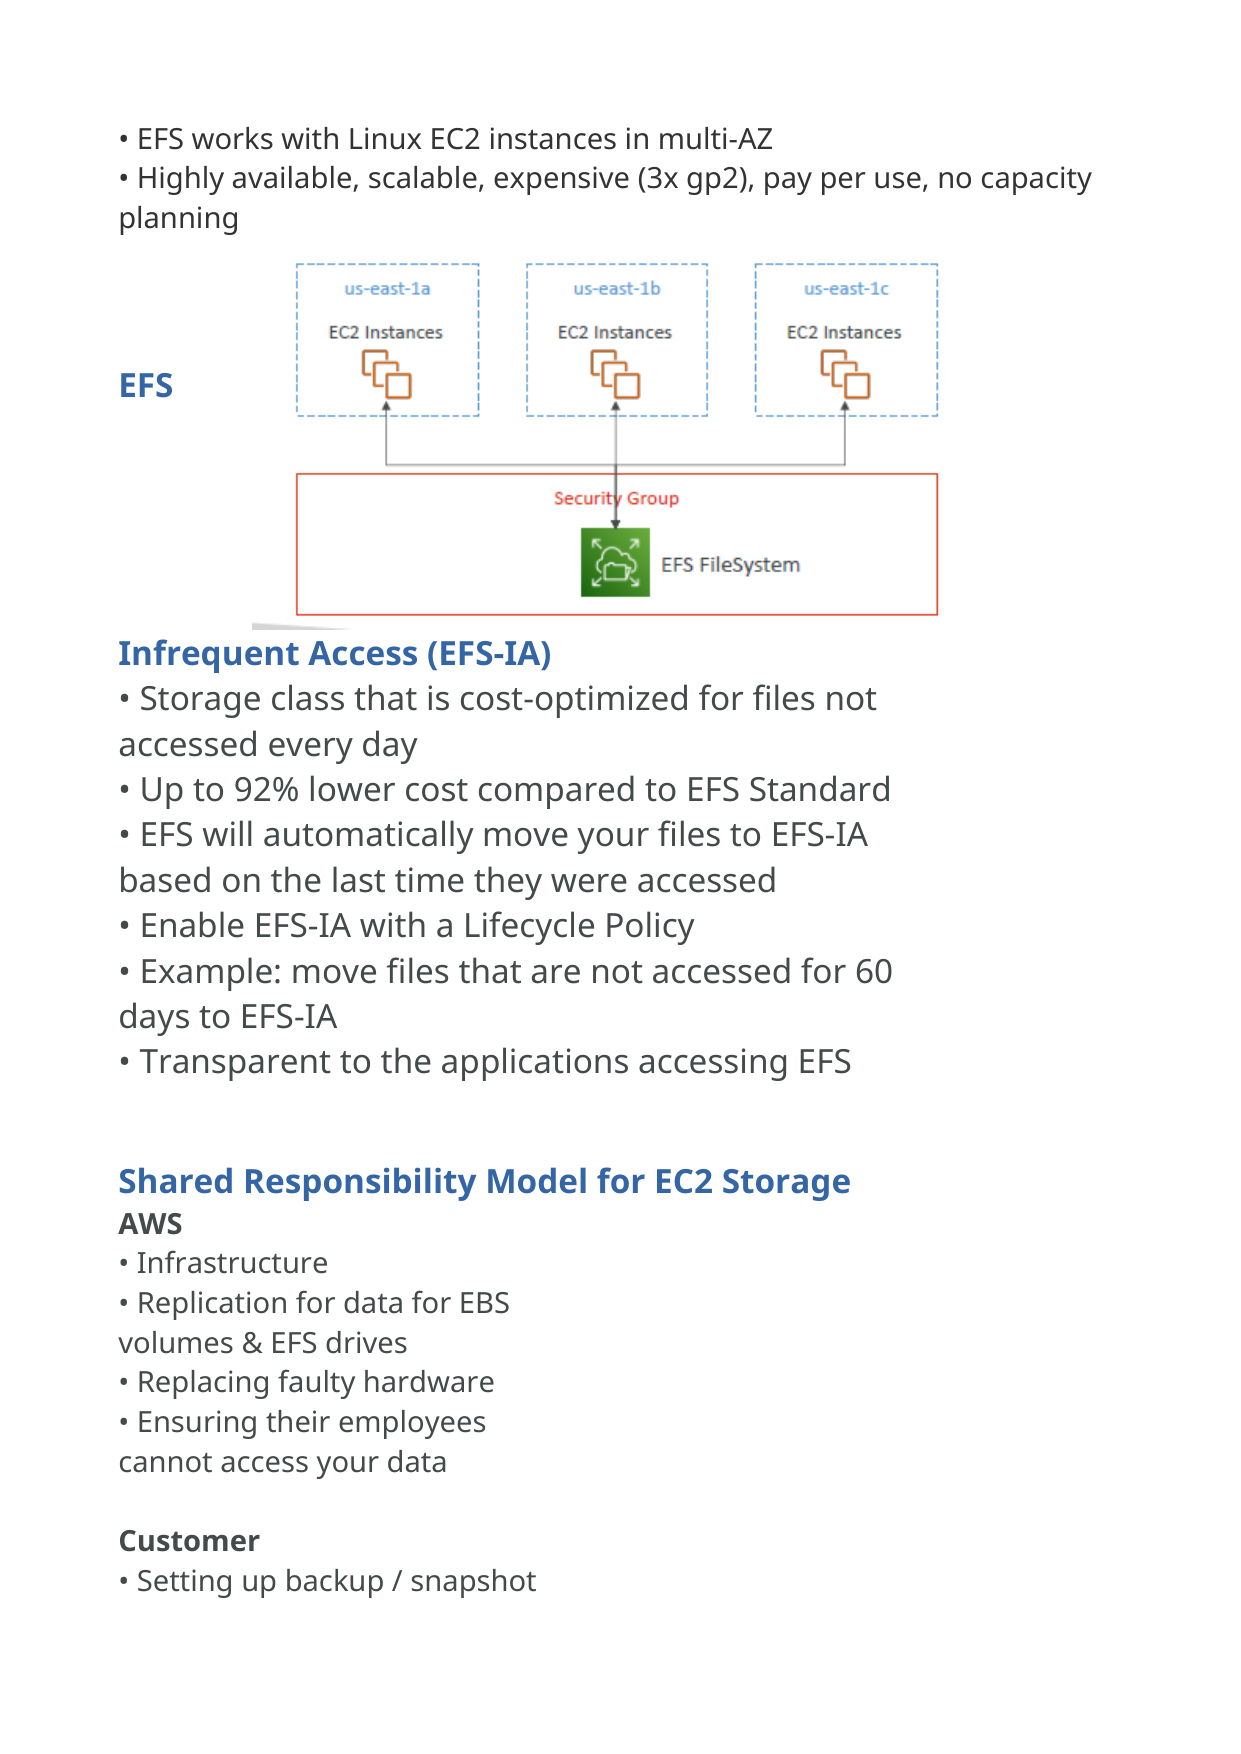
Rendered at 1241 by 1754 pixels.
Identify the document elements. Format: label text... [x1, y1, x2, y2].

text • Storage class that is cost-optimized for files not [118, 675, 1122, 720]
text • Highly available, scalable, expensive (3x gp2), pay per use, no capacity planning [118, 158, 1122, 237]
text EFS Infrequent Access (EFS-IA) [118, 362, 1122, 675]
text cannot access your data [118, 1441, 1122, 1481]
text • EFS will automatically move your files to EFS-IA [118, 811, 1122, 857]
text • Enable EFS-IA with a Lifecycle Policy [118, 902, 1122, 947]
text Customer [118, 1520, 1122, 1560]
text • Replication for data for EBS [118, 1282, 1122, 1322]
text AWS [118, 1203, 1122, 1243]
text days to EFS-IA [118, 993, 1122, 1038]
picture [252, 237, 1026, 630]
text • Up to 92% lower cost compared to EFS Standard [118, 766, 1122, 811]
text • EFS works with Linux EC2 instances in multi-AZ [118, 118, 1122, 158]
text • Transparent to the applications accessing EFS [118, 1038, 1122, 1084]
text Shared Responsibility Model for EC2 Storage [118, 1157, 1122, 1203]
text • Example: move files that are not accessed for 60 [118, 947, 1122, 993]
text • Infrastructure [118, 1243, 1122, 1282]
text based on the last time they were accessed [118, 857, 1122, 902]
text • Setting up backup / snapshot [118, 1560, 1122, 1600]
text volumes & EFS drives [118, 1322, 1122, 1362]
text accessed every day [118, 720, 1122, 766]
text • Ensuring their employees [118, 1401, 1122, 1441]
text • Replacing faulty hardware [118, 1362, 1122, 1401]
